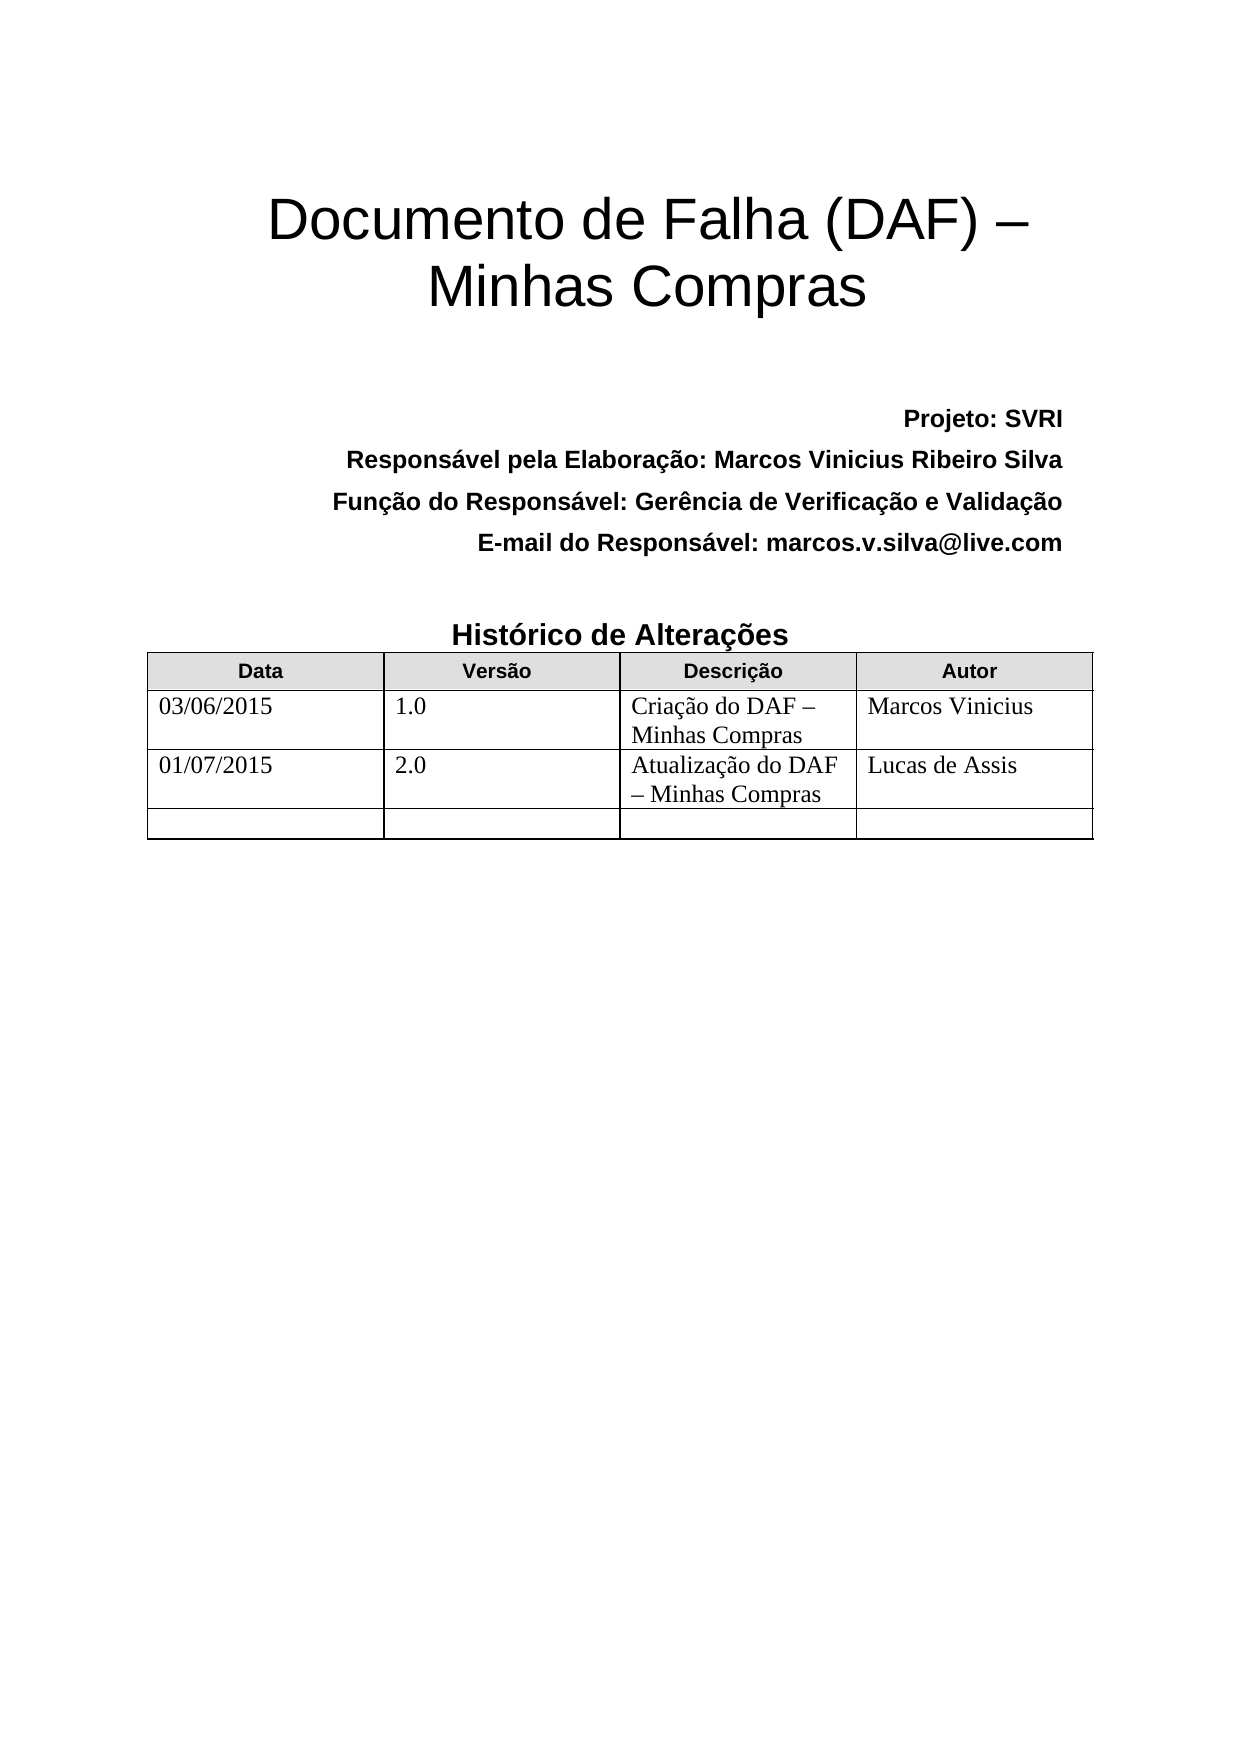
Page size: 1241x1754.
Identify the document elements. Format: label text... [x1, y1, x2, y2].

text Histórico de Alterações [177, 617, 1063, 652]
table_cell Atualização do DAF – Minhas Compras [621, 750, 856, 808]
table_header Descrição [621, 653, 856, 689]
table_cell 2.0 [385, 750, 619, 808]
text Responsável pela Elaboração: Marcos Vinicius Ribeiro Silva [177, 446, 1063, 474]
table_cell [148, 809, 383, 838]
table_header Autor [857, 653, 1092, 689]
table_cell Criação do DAF – Minhas Compras [621, 691, 856, 749]
table_cell Lucas de Assis [857, 750, 1092, 808]
table_cell 03/06/2015 [148, 691, 383, 749]
table_cell 1.0 [385, 691, 619, 749]
table_cell 01/07/2015 [148, 750, 383, 808]
table_cell Marcos Vinicius [857, 691, 1092, 749]
text Função do Responsável: Gerência de Verificação e Validação [177, 487, 1063, 516]
table_cell [621, 809, 856, 838]
table_header Versão [385, 653, 619, 689]
table_cell [385, 809, 619, 838]
text E-mail do Responsável: marcos.v.silva@live.com [177, 528, 1063, 557]
text Projeto: SVRI [177, 404, 1063, 433]
text Documento de Falha (DAF) – Minhas Compras [177, 185, 1119, 319]
table_cell [857, 809, 1092, 838]
table_header Data [148, 653, 383, 689]
